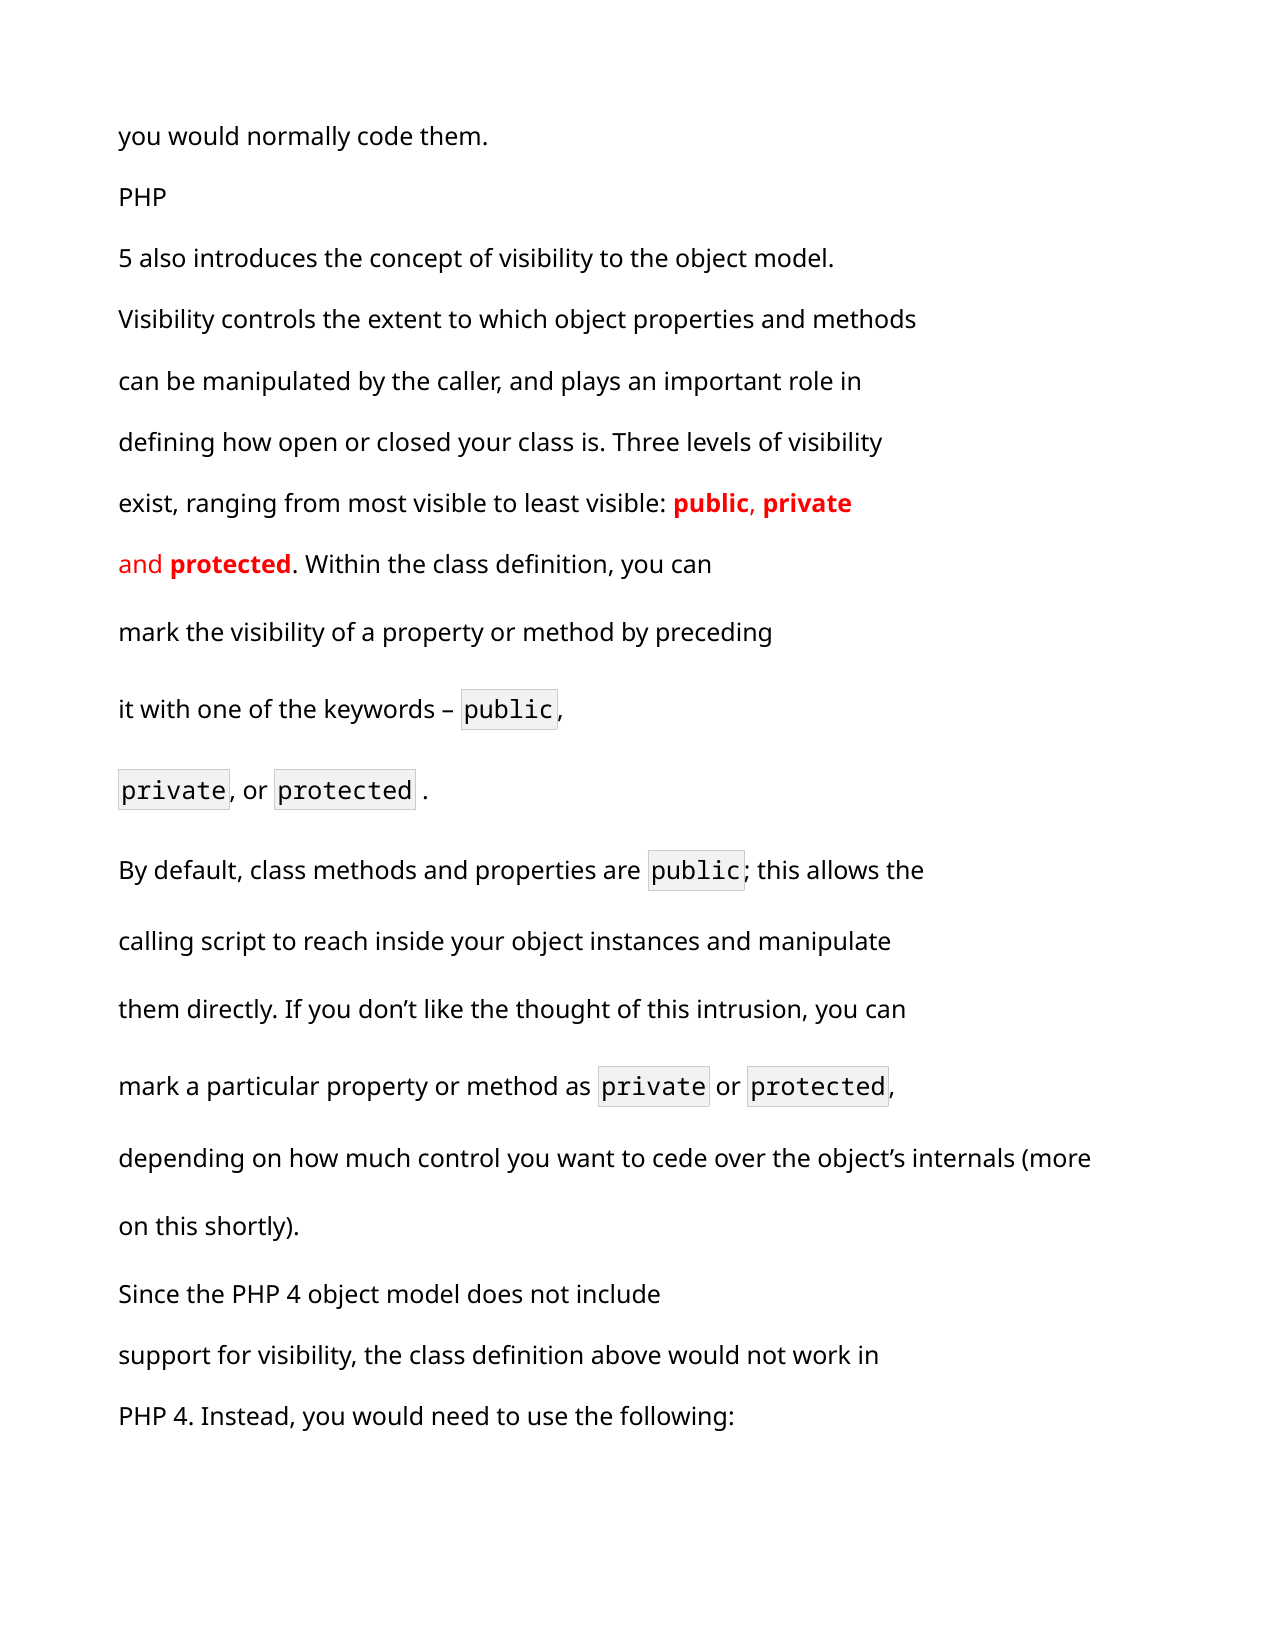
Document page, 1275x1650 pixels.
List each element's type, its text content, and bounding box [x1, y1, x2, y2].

text you would normally code them. [118, 118, 1157, 152]
text and protected. Within the class definition, you can mark the visibility of a property or method by preceding it with one of the keywords – public, private, or protected . [118, 547, 1157, 809]
text PHP 5 also introduces the concept of visibility to the object model. Visibility controls the extent to which object properties and methods can be manipulated by the caller, and plays an important role in defining how open or closed your class is. Three levels of visibility exist, ranging from most visible to least visible: public, private [118, 179, 1157, 520]
text Since the PHP 4 object model does not include support for visibility, the class definition above would not work in PHP 4. Instead, you would need to use the following: [118, 1276, 1157, 1433]
text [118, 1460, 1157, 1494]
text By default, class methods and properties are public; this allows the calling script to reach inside your object instances and manipulate them directly. If you don’t like the thought of this intrusion, you can mark a particular property or method as private or protected, depending on how much control you want to cede over the object’s internals (more on this shortly). [118, 849, 1157, 1242]
